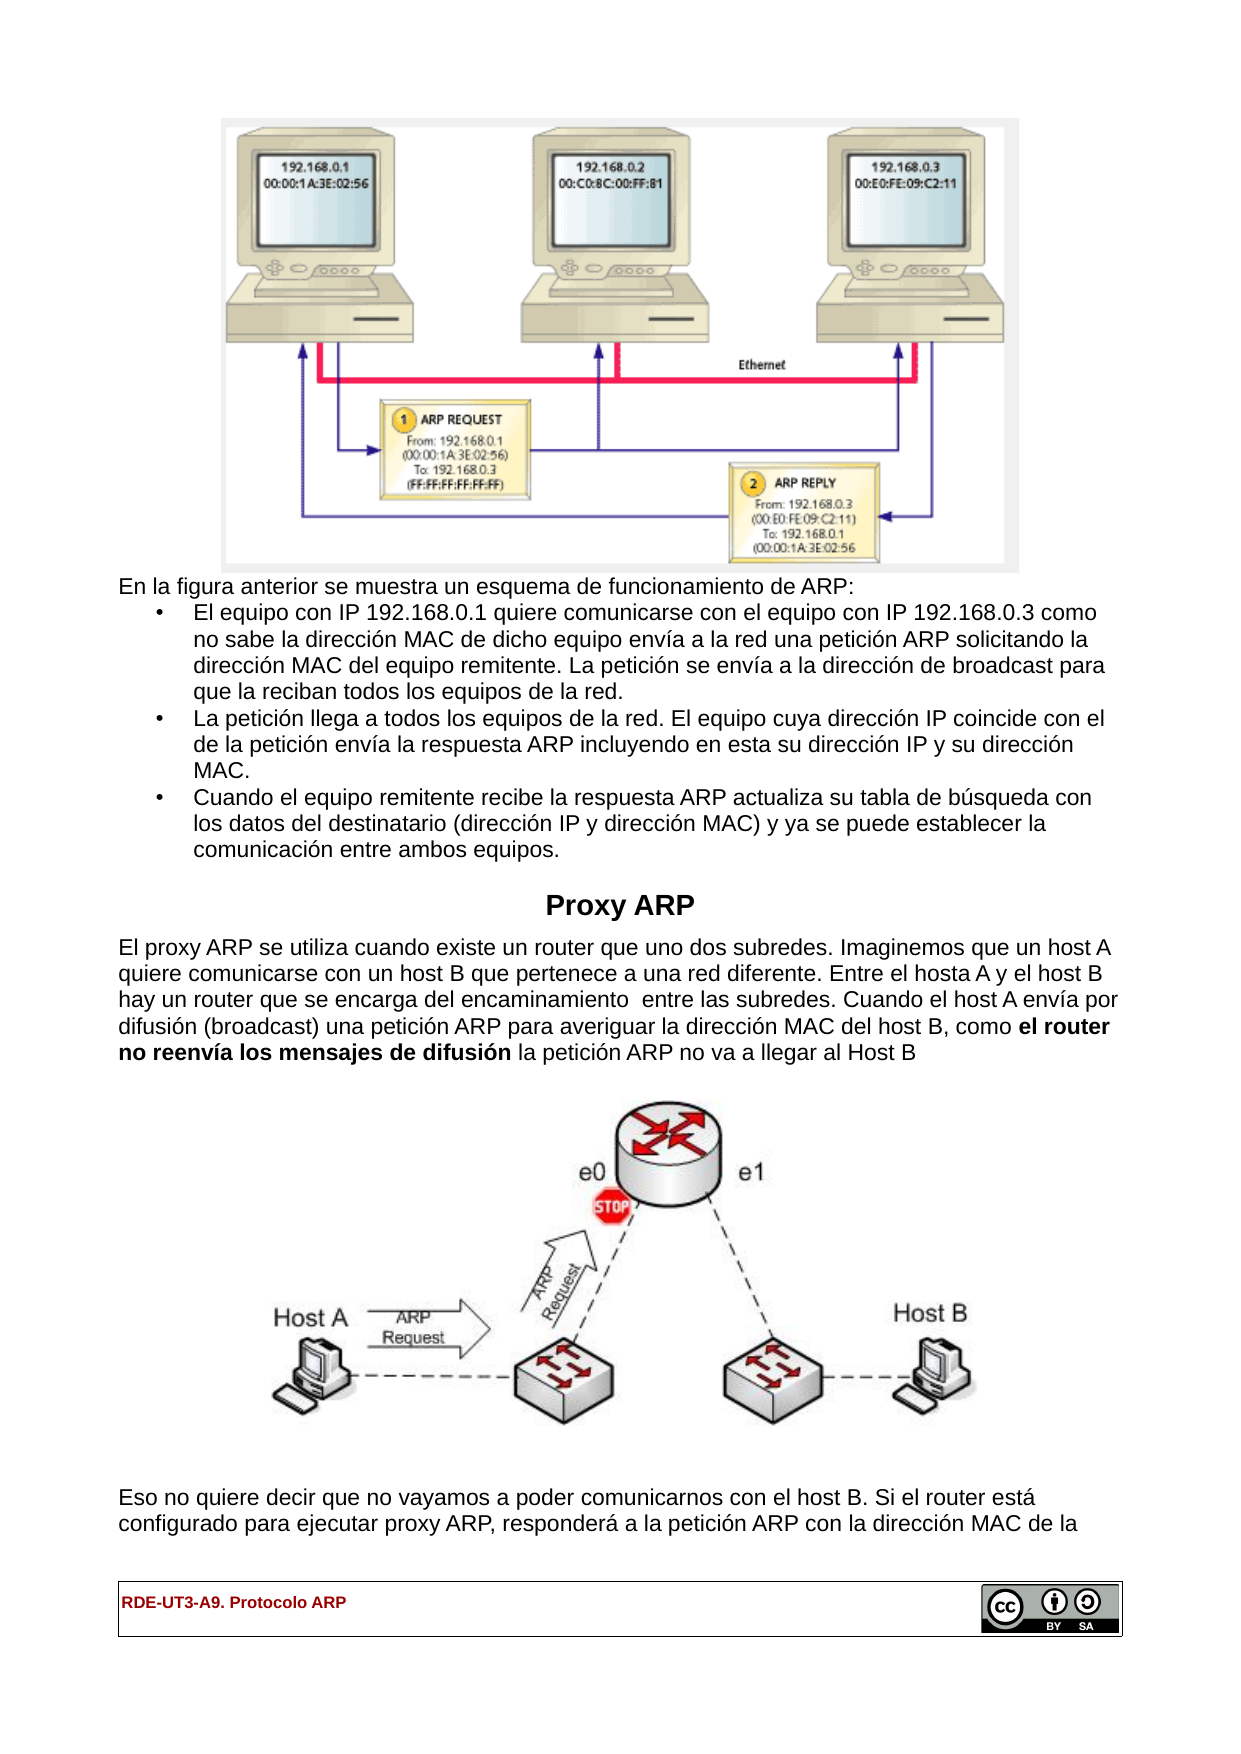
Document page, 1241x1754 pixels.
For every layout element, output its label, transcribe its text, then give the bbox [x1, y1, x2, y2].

text En la figura anterior se muestra un esquema de funcionamiento de ARP: [118, 118, 1122, 599]
picture [221, 118, 1020, 573]
list La petición llega a todos los equipos de la red. El equipo cuya dirección IP coincide con el de la petición envía la respuesta ARP incluyendo en esta su dirección IP y su dirección MAC. [156, 704, 1122, 784]
picture [225, 1078, 1015, 1446]
list El equipo con IP 192.168.0.1 quiere comunicarse con el equipo con IP 192.168.0.3 como no sabe la dirección MAC de dicho equipo envía a la red una petición ARP solicitando la dirección MAC del equipo remitente. La petición se envía a la dirección de broadcast para que la reciban todos los equipos de la red. [156, 599, 1122, 704]
picture [981, 1584, 1119, 1633]
text El proxy ARP se utiliza cuando existe un router que uno dos subredes. Imaginemos que un host A quiere comunicarse con un host B que pertenece a una red diferente. Entre el hosta A y el host B hay un router que se encarga del encaminamiento entre las subredes. Cuando el host A envía por difusión (broadcast) una petición ARP para averiguar la dirección MAC del host B, como el router no reenvía los mensajes de difusión la petición ARP no va a llegar al Host B [118, 934, 1122, 1066]
subtitle Proxy ARP [118, 888, 1122, 921]
list Cuando el equipo remitente recibe la respuesta ARP actualiza su tabla de búsqueda con los datos del destinatario (dirección IP y dirección MAC) y ya se puede establecer la comunicación entre ambos equipos. [156, 784, 1122, 863]
text Eso no quiere decir que no vayamos a poder comunicarnos con el host B. Si el router está configurado para ejecutar proxy ARP, responderá a la petición ARP con la dirección MAC de la [118, 1484, 1122, 1537]
